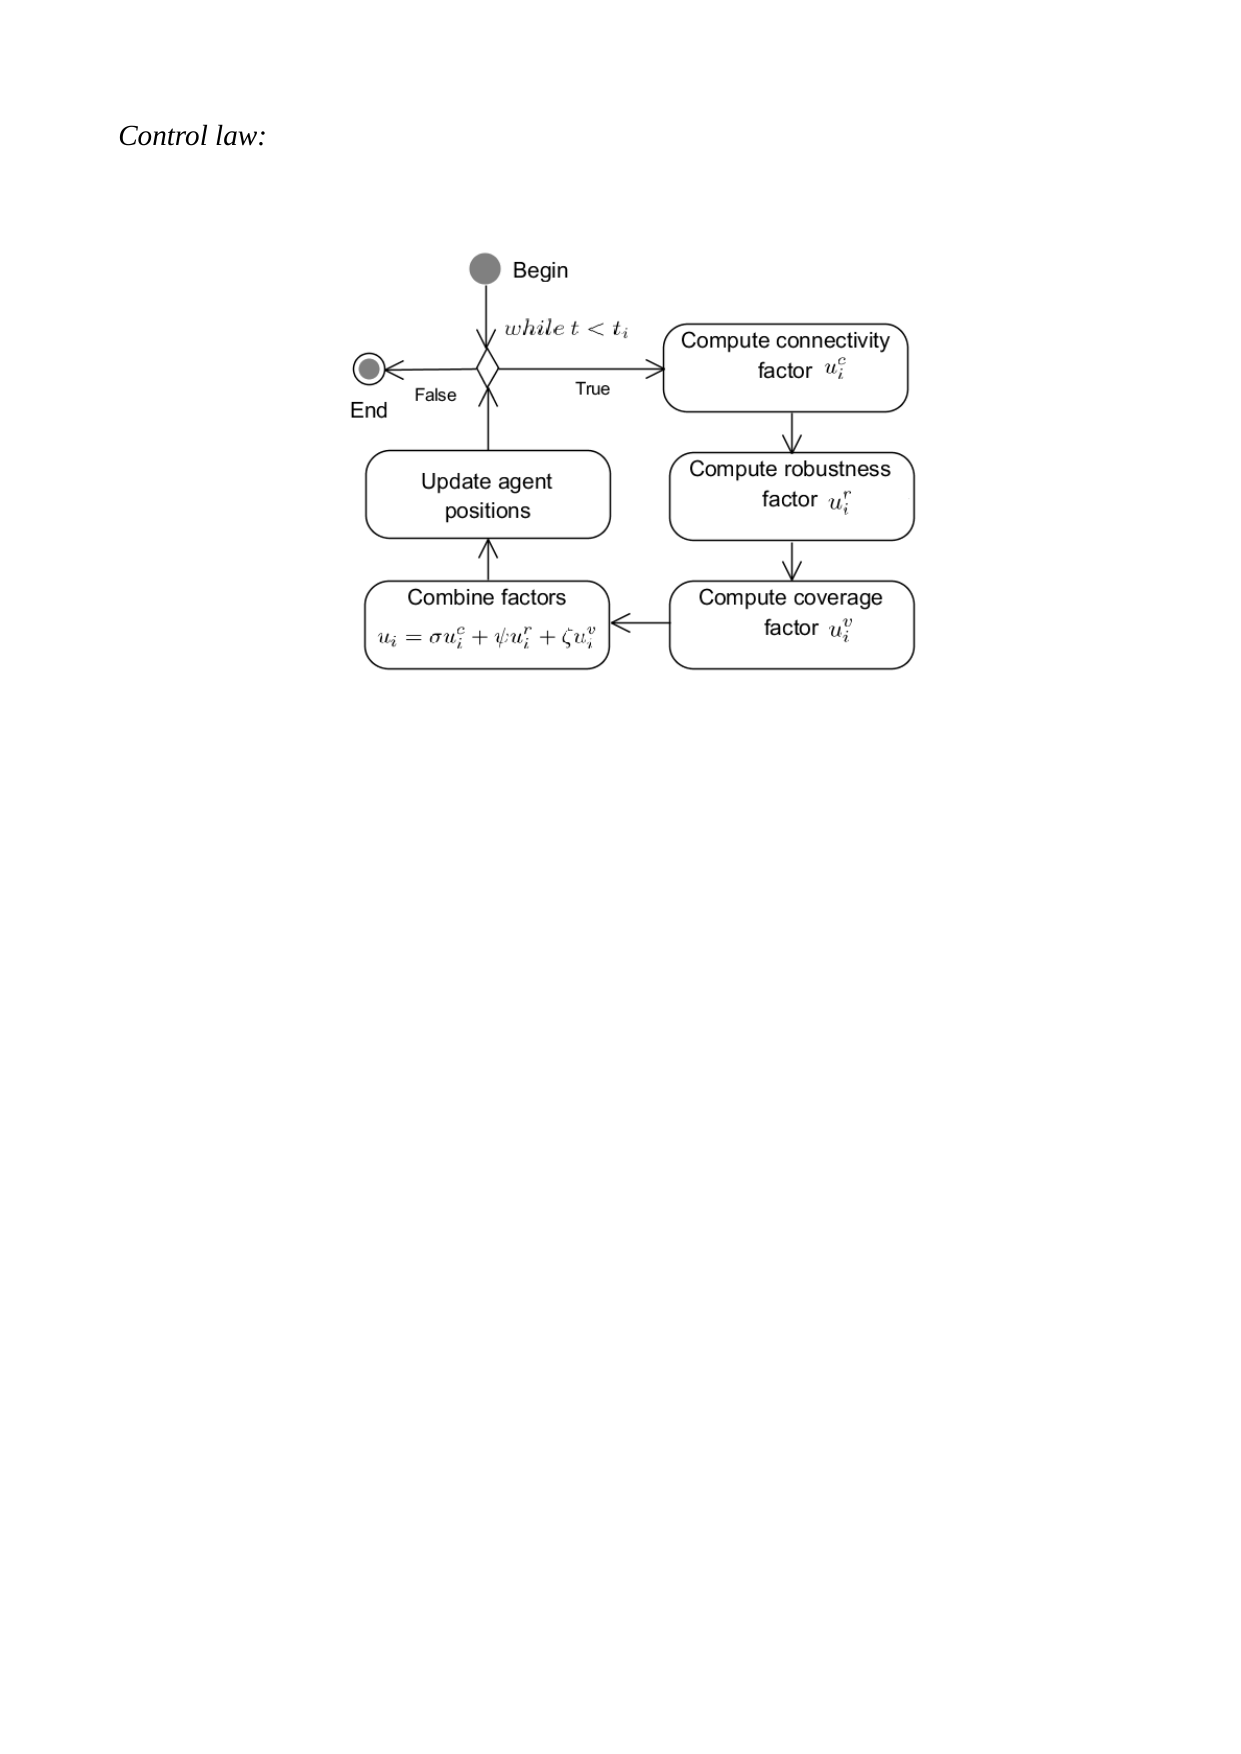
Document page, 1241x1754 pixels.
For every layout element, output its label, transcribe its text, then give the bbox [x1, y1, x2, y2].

picture [329, 240, 923, 683]
text Control law: [118, 118, 1122, 152]
